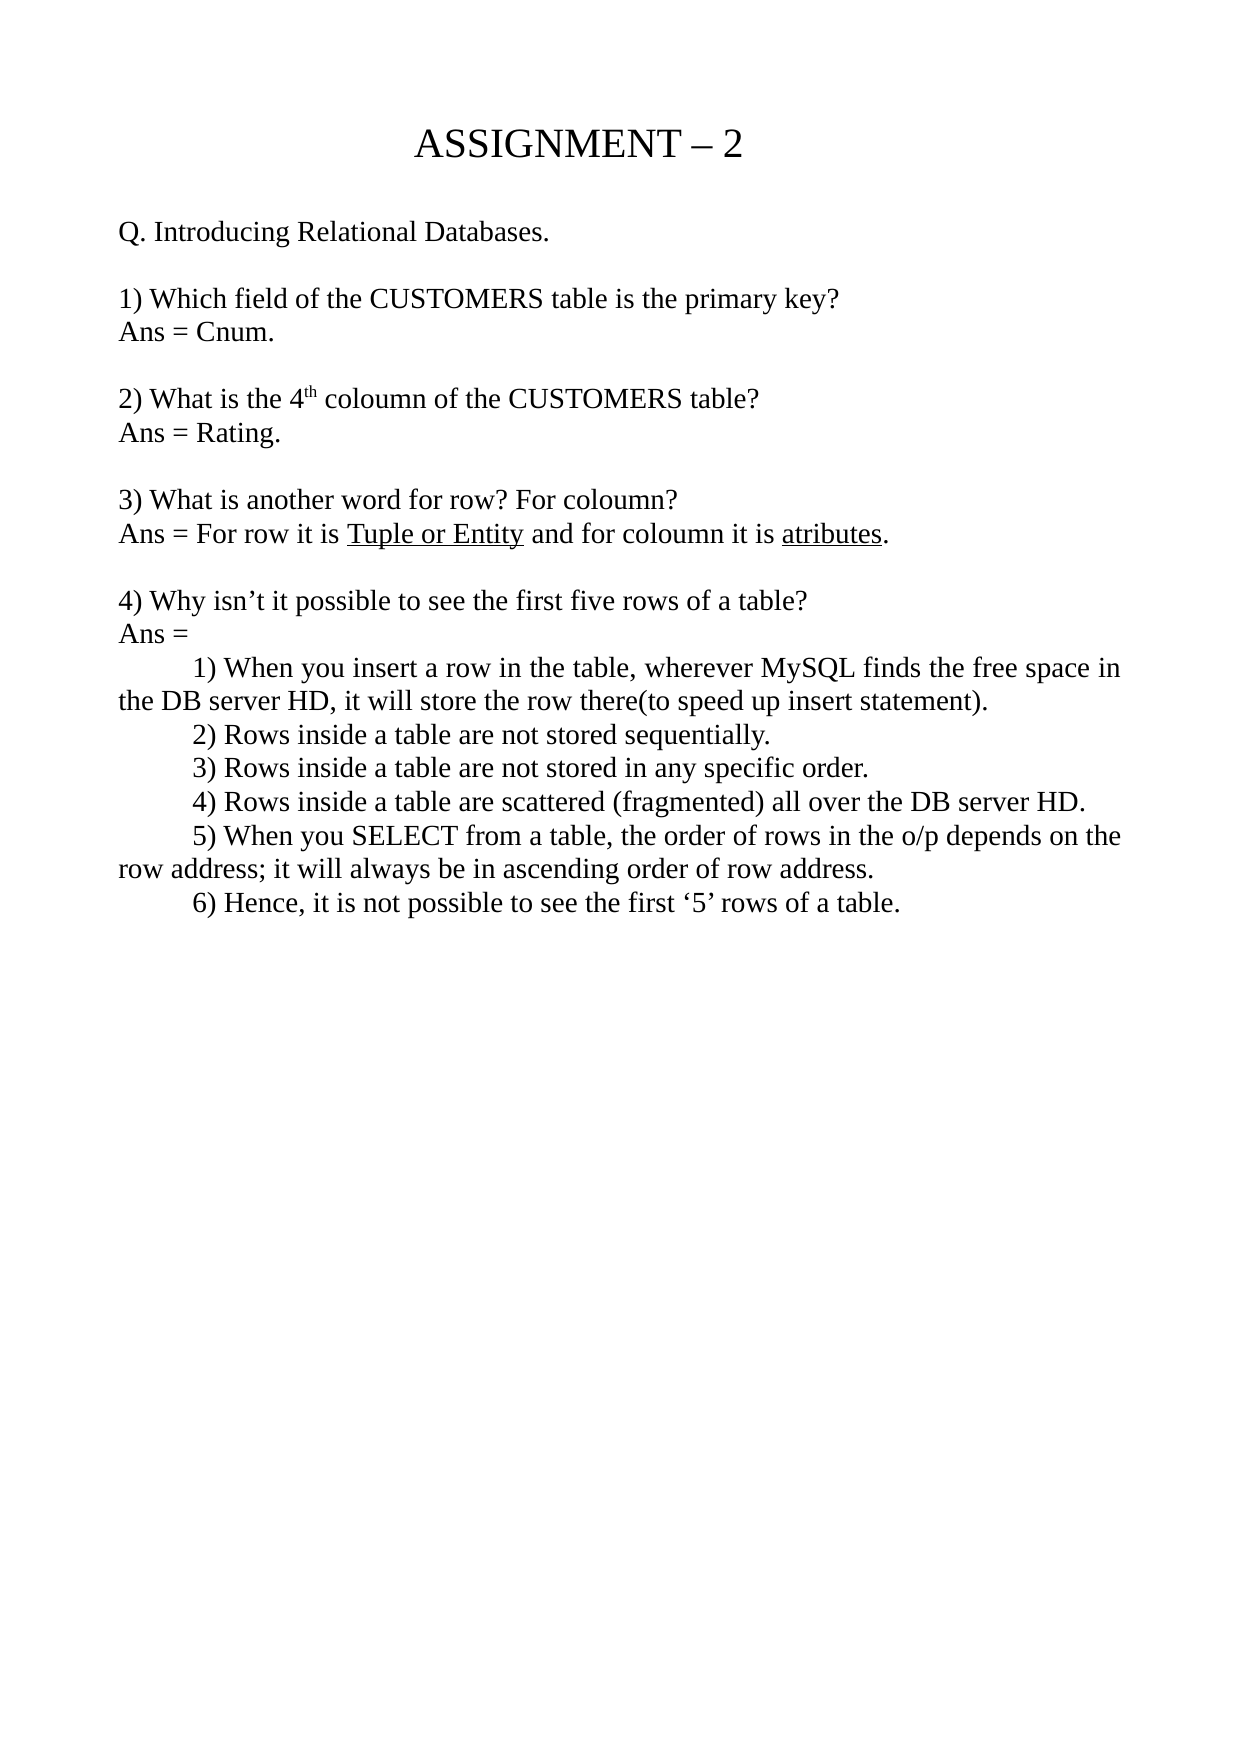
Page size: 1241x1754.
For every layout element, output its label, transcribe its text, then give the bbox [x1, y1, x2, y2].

text 3) What is another word for row? For coloumn? [118, 482, 1122, 516]
text Q. Introducing Relational Databases. [118, 214, 1122, 247]
text Ans = Rating. [118, 415, 1122, 449]
text 1) Which field of the CUSTOMERS table is the primary key? [118, 281, 1122, 314]
text 2) Rows inside a table are not stored sequentially. [118, 717, 1122, 751]
text Ans = Cnum. [118, 314, 1122, 348]
text 2) What is the 4th coloumn of the CUSTOMERS table? [118, 382, 1122, 415]
text ASSIGNMENT – 2 [118, 118, 1122, 166]
text 6) Hence, it is not possible to see the first ‘5’ rows of a table. [118, 885, 1122, 918]
text 3) Rows inside a table are not stored in any specific order. [118, 751, 1122, 784]
text 4) Rows inside a table are scattered (fragmented) all over the DB server HD. [118, 784, 1122, 818]
text 5) When you SELECT from a table, the order of rows in the o/p depends on the row address; it will always be in ascending order of row address. [118, 818, 1122, 885]
text 1) When you insert a row in the table, wherever MySQL finds the free space in the DB server HD, it will store the row there(to speed up insert statement). [118, 650, 1122, 717]
text 4) Why isn’t it possible to see the first five rows of a table? [118, 583, 1122, 616]
text Ans = For row it is Tuple or Entity and for coloumn it is atributes. [118, 516, 1122, 549]
text Ans = [118, 616, 1122, 650]
